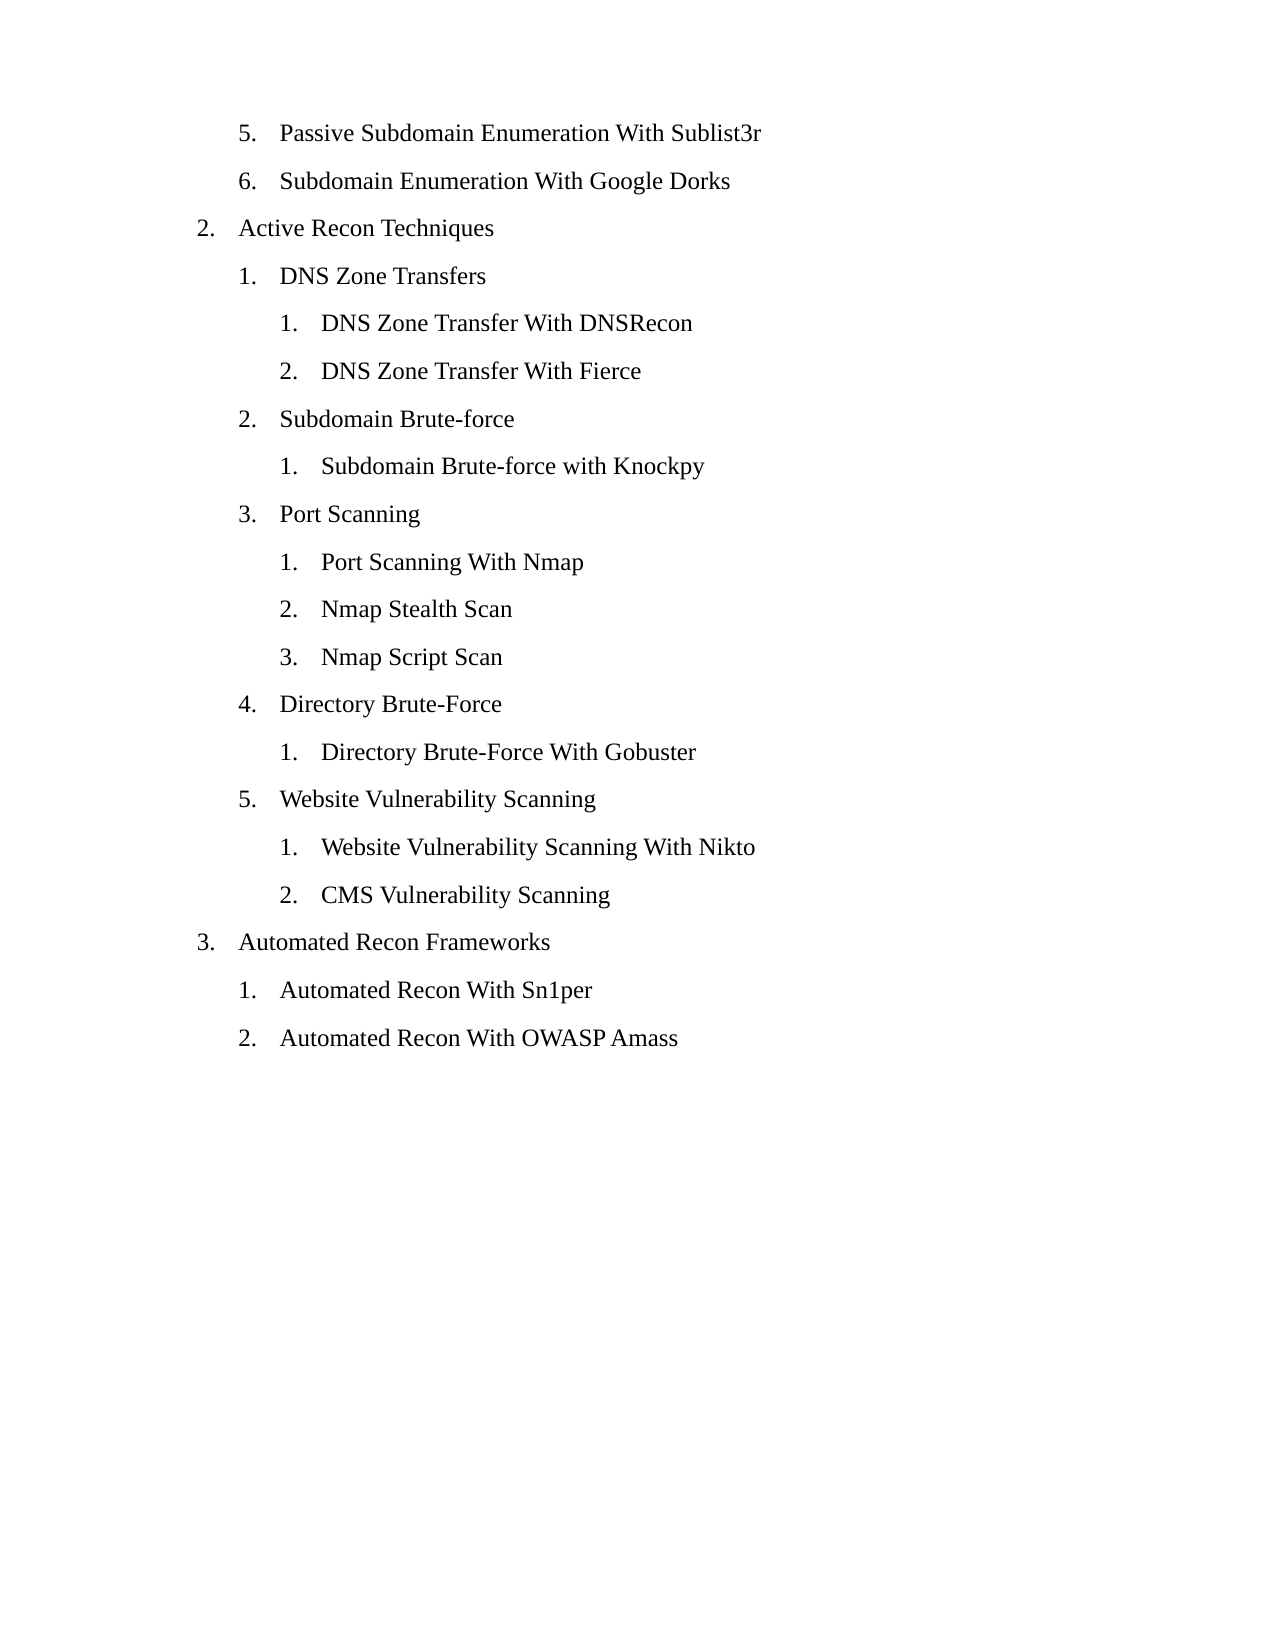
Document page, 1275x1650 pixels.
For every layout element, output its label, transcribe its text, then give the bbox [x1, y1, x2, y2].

list DNS Zone Transfer With DNSRecon [279, 308, 1157, 337]
list Automated Recon Frameworks [197, 927, 1157, 956]
list DNS Zone Transfer With Fierce [279, 356, 1157, 385]
list Subdomain Brute-force [238, 404, 1157, 432]
list Automated Recon With Sn1per [238, 975, 1157, 1004]
list Directory Brute-Force With Gobuster [279, 737, 1157, 766]
list Nmap Script Scan [279, 642, 1157, 671]
list Active Recon Techniques [197, 213, 1157, 242]
list Automated Recon With OWASP Amass [238, 1023, 1157, 1051]
list Port Scanning With Nmap [279, 547, 1157, 575]
list Website Vulnerability Scanning With Nikto [279, 832, 1157, 861]
list Subdomain Enumeration With Google Dorks [238, 166, 1157, 194]
list Directory Brute-Force [238, 689, 1157, 718]
list Passive Subdomain Enumeration With Sublist3r [238, 118, 1157, 147]
list Website Vulnerability Scanning [238, 784, 1157, 813]
list Port Scanning [238, 499, 1157, 528]
list CMS Vulnerability Scanning [279, 880, 1157, 908]
list Subdomain Brute-force with Knockpy [279, 451, 1157, 480]
list DNS Zone Transfers [238, 261, 1157, 290]
list Nmap Stealth Scan [279, 594, 1157, 623]
